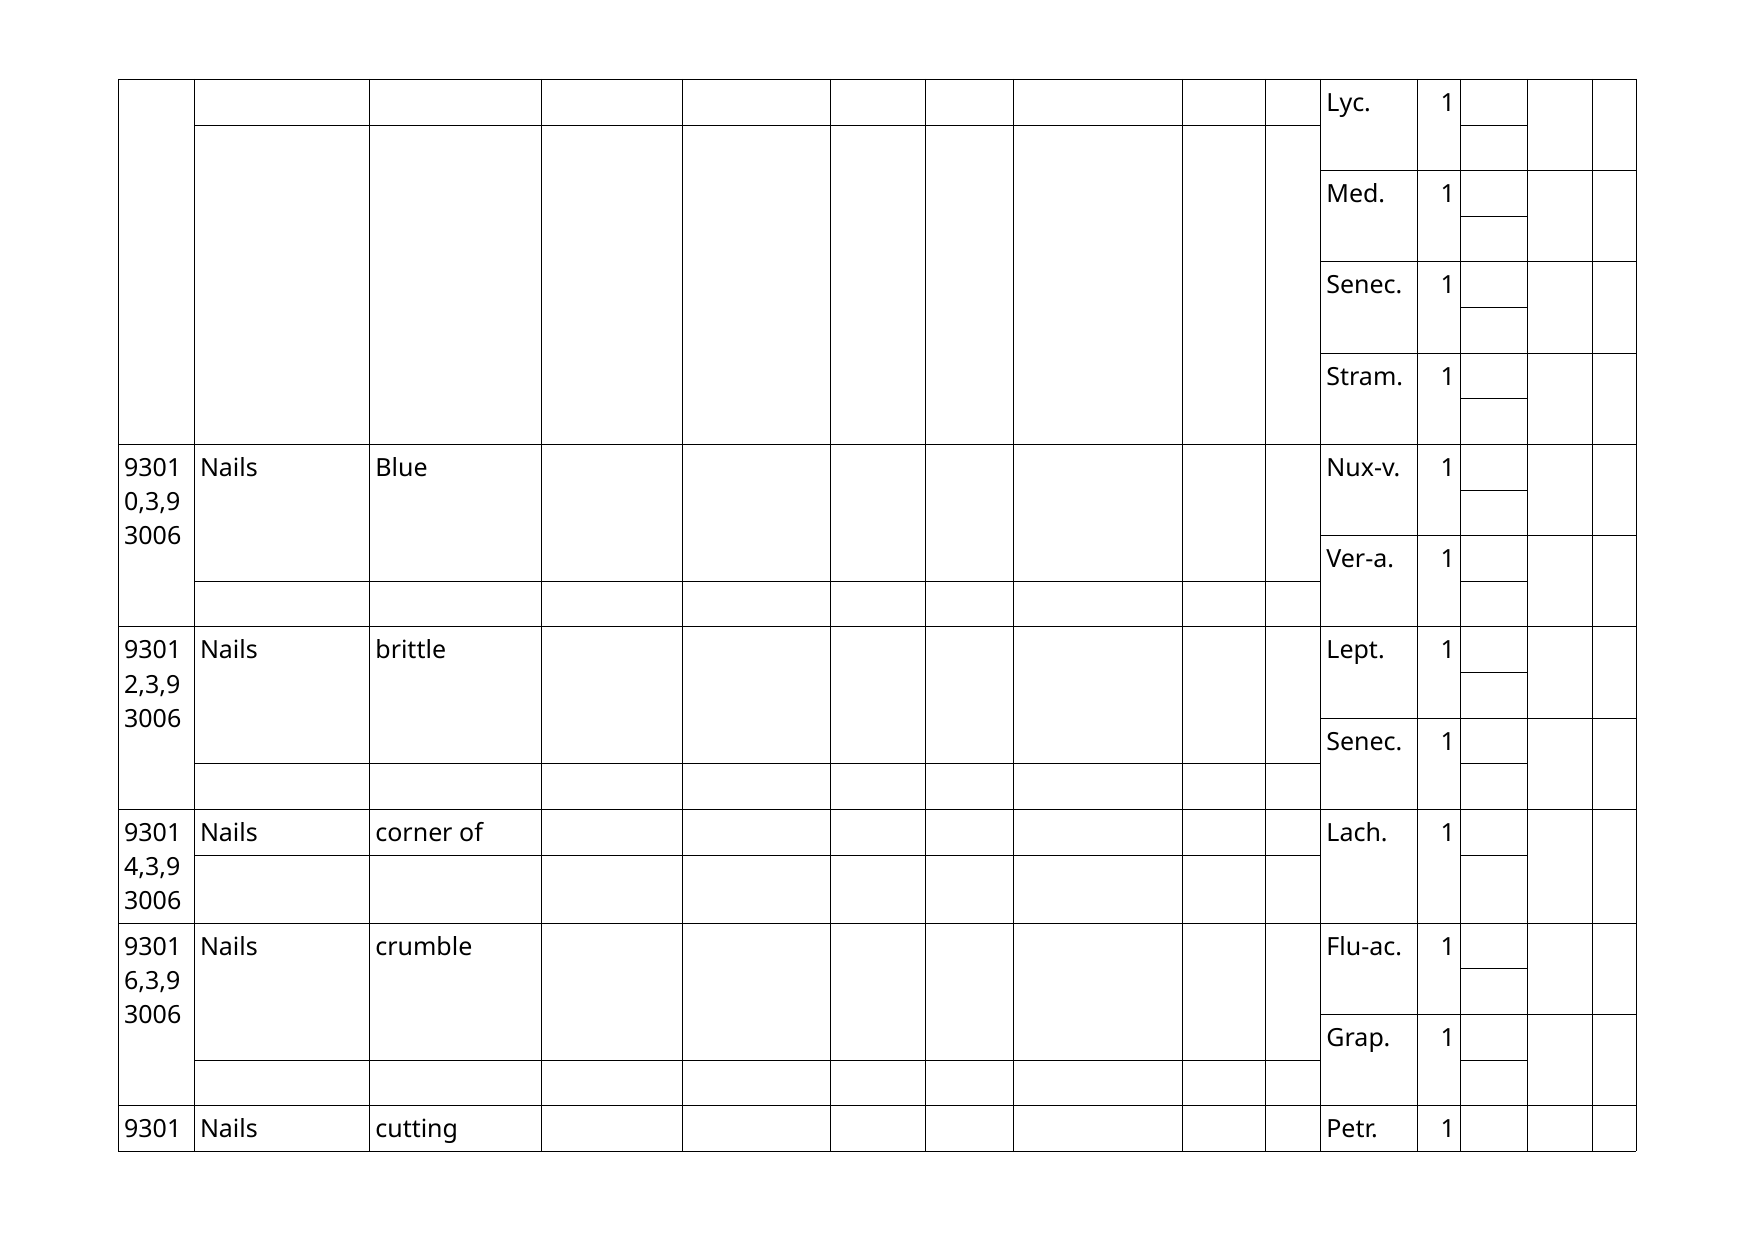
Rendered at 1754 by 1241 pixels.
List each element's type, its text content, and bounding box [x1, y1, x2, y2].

table_cell [1528, 1015, 1592, 1105]
table_cell 93012,3,93006 [119, 627, 194, 809]
table_cell 93010,3,93006 [119, 445, 194, 626]
table_cell [195, 764, 369, 809]
table_cell [1528, 262, 1592, 353]
table_cell [683, 810, 830, 854]
table_cell [370, 856, 541, 923]
table_cell [1266, 126, 1320, 444]
table_cell [1014, 1106, 1182, 1151]
table_cell Flu-ac. [1321, 924, 1417, 1014]
table_cell [195, 80, 369, 124]
table_cell [542, 924, 682, 1059]
table_cell [683, 445, 830, 581]
table_cell [1461, 491, 1527, 535]
table_cell 93014,3,93006 [119, 810, 194, 923]
table_cell 1 [1418, 354, 1460, 444]
table_cell [1266, 764, 1320, 809]
table_cell [1014, 582, 1182, 626]
table_cell corner of [370, 810, 541, 854]
table_cell [831, 80, 925, 124]
table_cell [1461, 217, 1527, 261]
table_cell [1461, 719, 1527, 763]
table_cell [1528, 354, 1592, 444]
table_cell [1183, 1106, 1265, 1151]
table_cell [926, 1106, 1013, 1151]
table_cell [1183, 856, 1265, 923]
table_cell [542, 126, 682, 444]
table_cell [1014, 445, 1182, 581]
table_cell [542, 856, 682, 923]
table_cell [1593, 80, 1636, 170]
table_cell [926, 627, 1013, 763]
table_cell [831, 1061, 925, 1105]
table_cell [831, 856, 925, 923]
table_cell [1461, 536, 1527, 581]
table_cell 1 [1418, 1106, 1460, 1151]
table_cell Nux-v. [1321, 445, 1417, 535]
table_cell [1461, 856, 1527, 923]
table_cell [831, 582, 925, 626]
table_cell Petr. [1321, 1106, 1417, 1151]
table_cell [1183, 627, 1265, 763]
table_cell [683, 764, 830, 809]
table_cell Nails [195, 810, 369, 854]
table_cell [1014, 627, 1182, 763]
table_cell [1266, 80, 1320, 124]
table_cell 93016,3,93006 [119, 924, 194, 1105]
table_cell [1014, 810, 1182, 854]
table_cell Med. [1321, 171, 1417, 261]
table_cell 1 [1418, 80, 1460, 170]
table_cell [370, 126, 541, 444]
table_cell 1 [1418, 536, 1460, 626]
table_cell [683, 126, 830, 444]
table_cell [542, 445, 682, 581]
table_cell [542, 80, 682, 124]
table_cell 1 [1418, 719, 1460, 809]
table_cell [1183, 764, 1265, 809]
table_cell [1461, 308, 1527, 353]
table_cell [1014, 924, 1182, 1059]
table_cell Grap. [1321, 1015, 1417, 1105]
table_cell [683, 80, 830, 124]
table_cell [831, 627, 925, 763]
table_cell [1461, 171, 1527, 216]
table_cell [1461, 354, 1527, 398]
table_cell [1593, 262, 1636, 353]
table_cell [1461, 582, 1527, 626]
table_cell Blue [370, 445, 541, 581]
table_cell [1014, 764, 1182, 809]
table_cell [1593, 445, 1636, 535]
table_cell [1266, 627, 1320, 763]
table_cell [542, 1106, 682, 1151]
table_cell brittle [370, 627, 541, 763]
table_cell [926, 1061, 1013, 1105]
table_cell [683, 627, 830, 763]
table_cell [831, 924, 925, 1059]
table_cell [926, 582, 1013, 626]
table_cell Lyc. [1321, 80, 1417, 170]
table_cell [926, 80, 1013, 124]
table_cell [1461, 80, 1527, 124]
table_cell [119, 80, 194, 444]
table_cell [1593, 810, 1636, 923]
table_cell 1 [1418, 445, 1460, 535]
table_cell [1461, 810, 1527, 854]
table_cell [1461, 764, 1527, 809]
table_cell [1528, 627, 1592, 718]
table_cell [1461, 445, 1527, 489]
table_cell [1183, 126, 1265, 444]
table_cell [1461, 1106, 1527, 1151]
table_cell crumble [370, 924, 541, 1059]
table_cell [1461, 126, 1527, 170]
table_cell Nails [195, 1106, 369, 1151]
table_cell [831, 810, 925, 854]
table_cell [926, 764, 1013, 809]
table_cell [1528, 80, 1592, 170]
table_cell [195, 126, 369, 444]
table_cell [1266, 582, 1320, 626]
table_cell [195, 582, 369, 626]
table_cell [542, 810, 682, 854]
table_cell [831, 1106, 925, 1151]
table_cell [1183, 1061, 1265, 1105]
table_cell [1593, 627, 1636, 718]
table_cell [370, 1061, 541, 1105]
table_cell [1183, 810, 1265, 854]
table_cell [1528, 924, 1592, 1014]
table_cell Lept. [1321, 627, 1417, 718]
table_cell [1461, 262, 1527, 307]
table_cell [1461, 1015, 1527, 1059]
table_cell [1266, 856, 1320, 923]
table_cell Nails [195, 924, 369, 1059]
table_cell [1461, 924, 1527, 968]
table_cell [683, 1106, 830, 1151]
table_cell Stram. [1321, 354, 1417, 444]
table_cell [1014, 80, 1182, 124]
table_cell 1 [1418, 1015, 1460, 1105]
table_cell Lach. [1321, 810, 1417, 923]
table_cell [542, 764, 682, 809]
table_cell [683, 1061, 830, 1105]
table_cell [683, 582, 830, 626]
table_cell [831, 764, 925, 809]
table_cell [1014, 856, 1182, 923]
table_cell [1266, 810, 1320, 854]
table_cell 1 [1418, 810, 1460, 923]
table_cell [1014, 1061, 1182, 1105]
table_cell [1014, 126, 1182, 444]
table_cell [1593, 1015, 1636, 1105]
table_cell 1 [1418, 924, 1460, 1014]
table_cell Senec. [1321, 262, 1417, 353]
table_cell 1 [1418, 262, 1460, 353]
table_cell [926, 810, 1013, 854]
table_cell [1183, 80, 1265, 124]
table_cell 1 [1418, 171, 1460, 261]
table_cell [1528, 536, 1592, 626]
table_cell 9301 [119, 1106, 194, 1151]
table_cell [1528, 1106, 1592, 1151]
table_cell [1461, 627, 1527, 672]
table_cell [683, 924, 830, 1059]
table_cell [1593, 536, 1636, 626]
table_cell [926, 445, 1013, 581]
table_cell [542, 582, 682, 626]
table_cell [1593, 719, 1636, 809]
table_cell Nails [195, 445, 369, 581]
table_cell Senec. [1321, 719, 1417, 809]
table_cell [1461, 399, 1527, 444]
table_cell [1266, 445, 1320, 581]
table_cell [683, 856, 830, 923]
table_cell [542, 627, 682, 763]
table_cell [1528, 810, 1592, 923]
table_cell [1266, 924, 1320, 1059]
table_cell [1461, 1061, 1527, 1105]
table_cell [831, 445, 925, 581]
table_cell [195, 856, 369, 923]
table_cell [370, 764, 541, 809]
table_cell [1266, 1061, 1320, 1105]
table_cell [1183, 924, 1265, 1059]
table_cell [195, 1061, 369, 1105]
table_cell 1 [1418, 627, 1460, 718]
table_cell [1461, 969, 1527, 1014]
table_cell [370, 582, 541, 626]
table_cell [542, 1061, 682, 1105]
table_cell [1528, 445, 1592, 535]
table_cell [1183, 582, 1265, 626]
table_cell [1183, 445, 1265, 581]
table_cell [1266, 1106, 1320, 1151]
table_cell [1593, 1106, 1636, 1151]
table_cell [1593, 171, 1636, 261]
table_cell Nails [195, 627, 369, 763]
table_cell [831, 126, 925, 444]
table_cell Ver-a. [1321, 536, 1417, 626]
table_cell [370, 80, 541, 124]
table_cell cutting [370, 1106, 541, 1151]
table_cell [1593, 924, 1636, 1014]
table_cell [926, 924, 1013, 1059]
table_cell [926, 856, 1013, 923]
table_cell [1528, 719, 1592, 809]
table_cell [926, 126, 1013, 444]
table_cell [1461, 673, 1527, 718]
table_cell [1528, 171, 1592, 261]
table_cell [1593, 354, 1636, 444]
